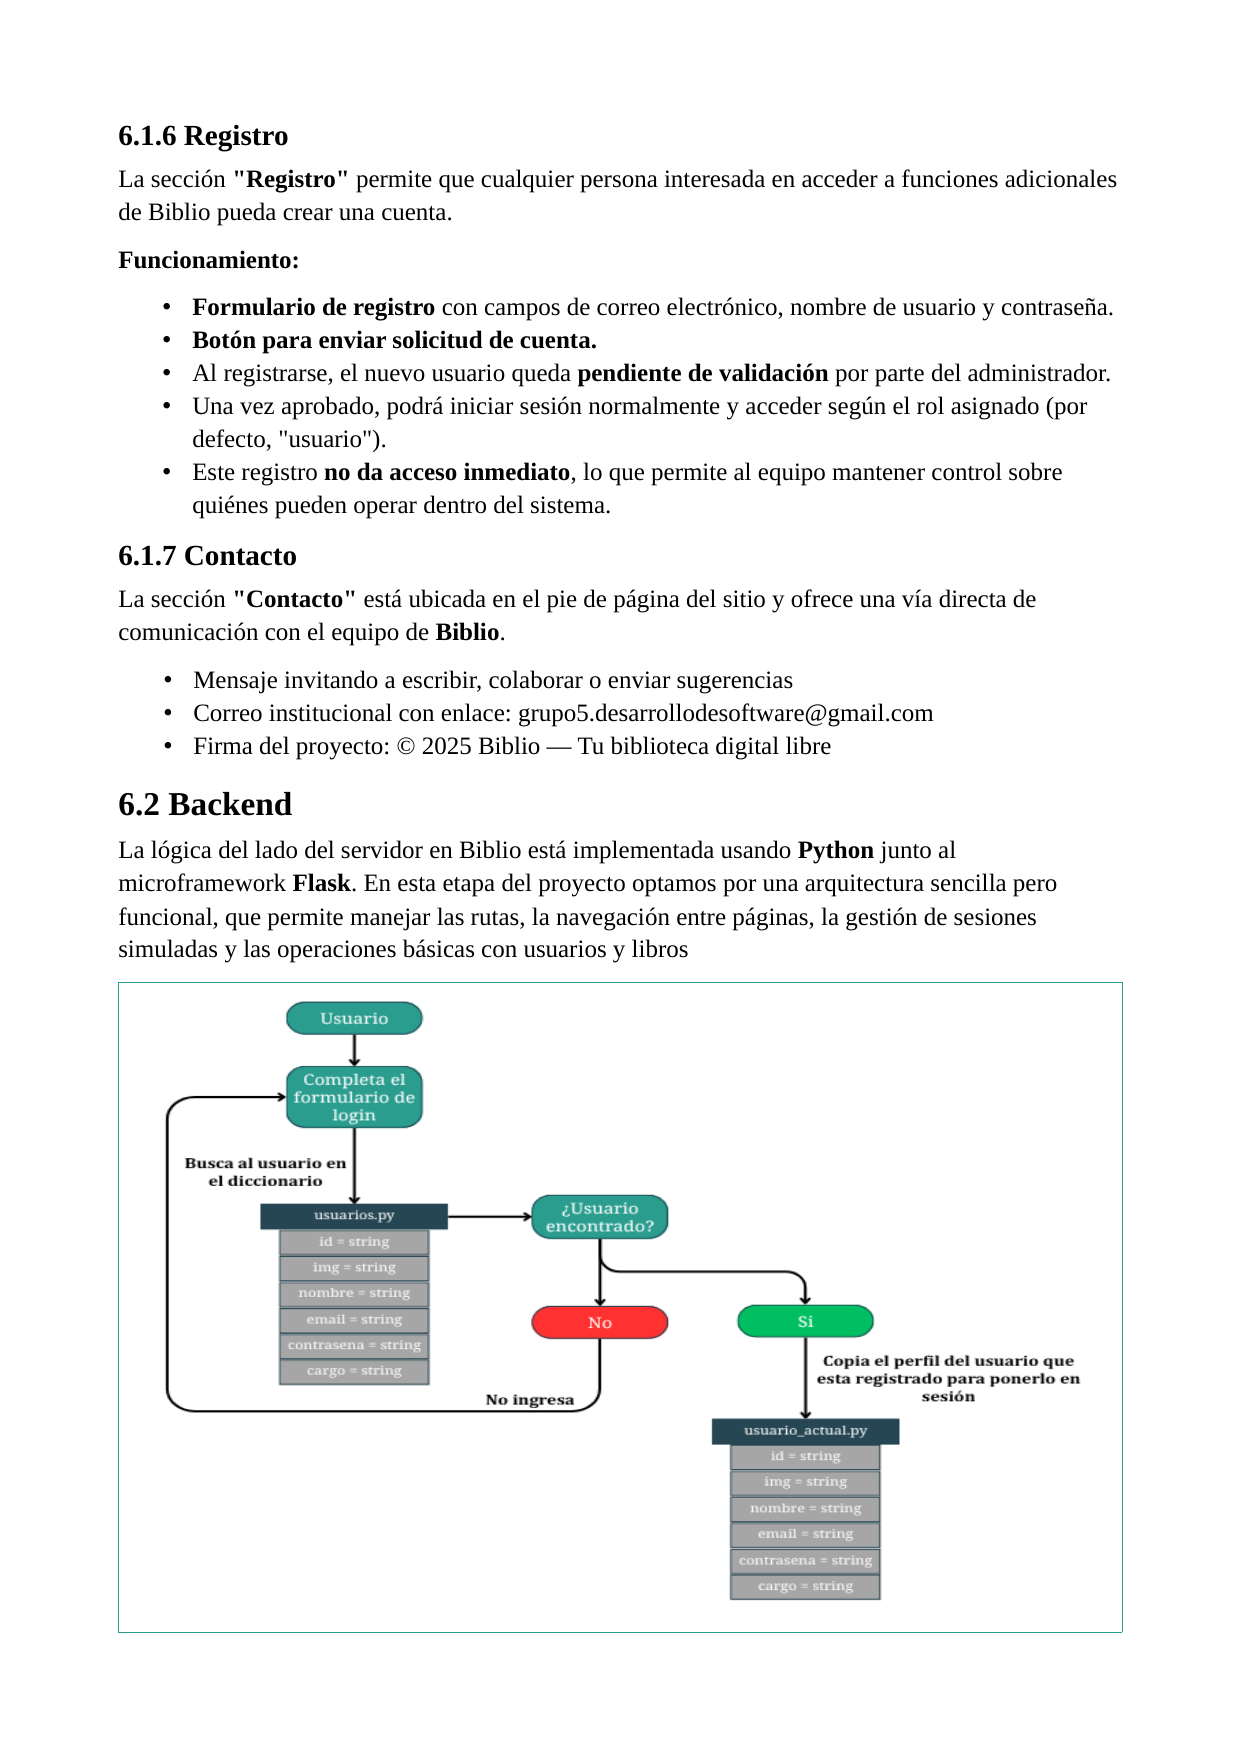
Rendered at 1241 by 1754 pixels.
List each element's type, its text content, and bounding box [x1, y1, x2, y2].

text La sección "Contacto" está ubicada en el pie de página del sitio y ofrece una vía directa de comunicación con el equipo de Biblio. [118, 584, 1122, 646]
text La sección "Registro" permite que cualquier persona interesada en acceder a funciones adicionales de Biblio pueda crear una cuenta. [118, 164, 1122, 226]
list Este registro no da acceso inmediato, lo que permite al equipo mantener control sobre quiénes pueden operar dentro del sistema. [162, 457, 1122, 519]
list Al registrarse, el nuevo usuario queda pendiente de validación por parte del administrador. [162, 358, 1122, 387]
list Botón para enviar solicitud de cuenta. [162, 325, 1122, 354]
subtitle 6.1.6 Registro [118, 118, 1122, 152]
subtitle 6.2 Backend [118, 785, 1122, 823]
text Funcionamiento: [118, 245, 1122, 273]
list Firma del proyecto: © 2025 Biblio — Tu biblioteca digital libre [164, 731, 1122, 759]
list Una vez aprobado, podrá iniciar sesión normalmente y acceder según el rol asignado (por defecto, "usuario"). [162, 391, 1122, 453]
list Formulario de registro con campos de correo electrónico, nombre de usuario y contraseña. [162, 292, 1122, 321]
list Correo institucional con enlace: grupo5.desarrollodesoftware@gmail.com [164, 698, 1122, 727]
text La lógica del lado del servidor en Biblio está implementada usando Python junto al microframework Flask. En esta etapa del proyecto optamos por una arquitectura sencilla pero funcional, que permite manejar las rutas, la navegación entre páginas, la gestión de sesiones simuladas y las operaciones básicas con usuarios y libros [118, 836, 1122, 963]
list Mensaje invitando a escribir, colaborar o enviar sugerencias [164, 665, 1122, 693]
subtitle 6.1.7 Contacto [118, 538, 1122, 572]
picture [121, 985, 1119, 1629]
